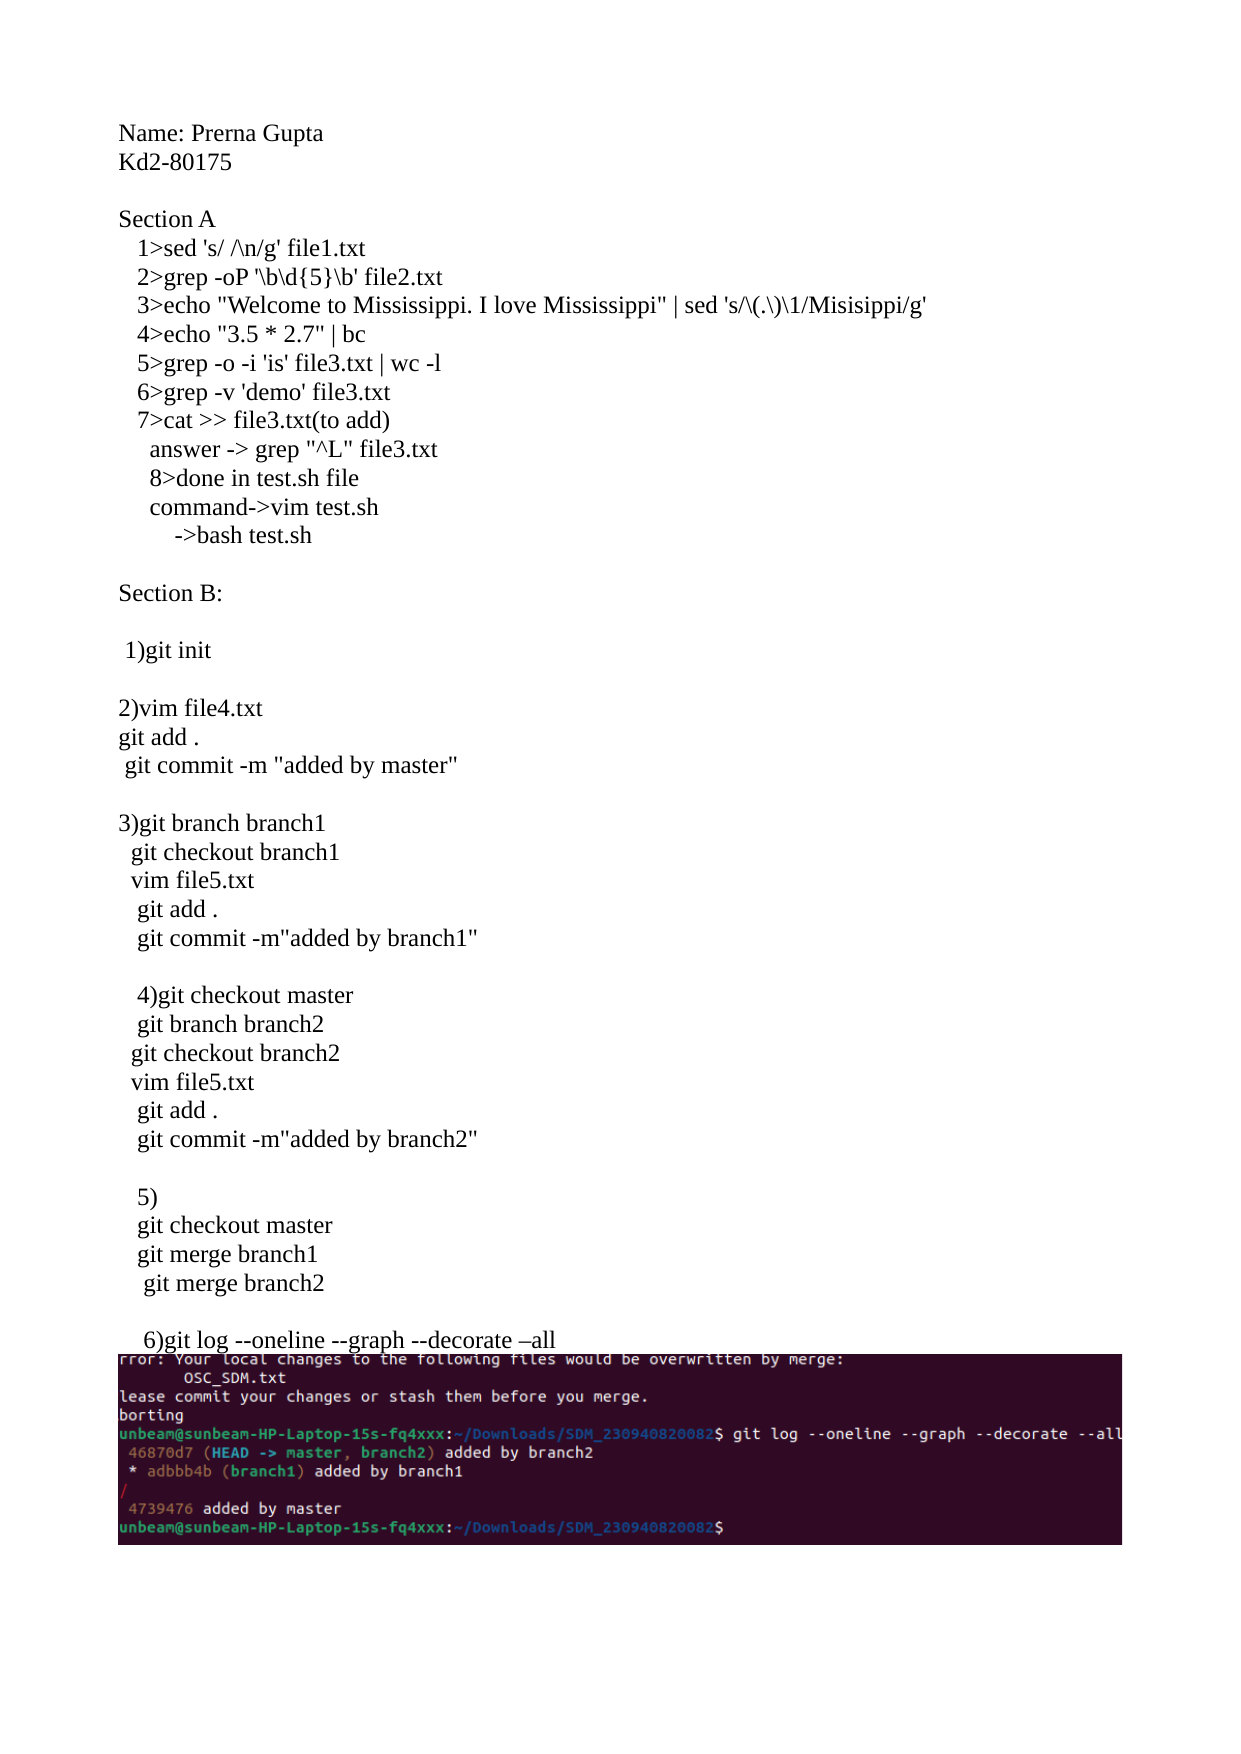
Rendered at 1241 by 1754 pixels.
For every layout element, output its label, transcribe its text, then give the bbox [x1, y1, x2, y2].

text 3)git branch branch1 [118, 808, 1122, 837]
text git checkout branch2 [118, 1038, 1122, 1067]
text Section B: [118, 578, 1122, 607]
text 4)git checkout master [118, 981, 1122, 1009]
text git merge branch1 [118, 1239, 1122, 1268]
text 3>echo "Welcome to Mississippi. I love Mississippi" | sed 's/\(.\)\1/Misisippi/g' [118, 291, 1122, 319]
text command->vim test.sh [118, 492, 1122, 521]
text answer -> grep "^L" file3.txt [118, 434, 1122, 463]
text git checkout master [118, 1211, 1122, 1239]
text git commit -m"added by branch2" [118, 1124, 1122, 1153]
text 5>grep -o -i 'is' file3.txt | wc -l [118, 348, 1122, 377]
text 2>grep -oP '\b\d{5}\b' file2.txt [118, 262, 1122, 291]
text 6)git log --oneline --graph --decorate –all [118, 1326, 1122, 1354]
text Section A [118, 204, 1122, 233]
text git merge branch2 [118, 1268, 1122, 1297]
picture [118, 1354, 1123, 1545]
text git checkout branch1 [118, 837, 1122, 866]
text 6>grep -v 'demo' file3.txt [118, 377, 1122, 406]
text 4>echo "3.5 * 2.7" | bc [118, 319, 1122, 348]
text git commit -m"added by branch1" [118, 923, 1122, 952]
text vim file5.txt [118, 866, 1122, 894]
text git add . [118, 1096, 1122, 1124]
text 5) [118, 1182, 1122, 1211]
text git branch branch2 [118, 1009, 1122, 1038]
text Name: Prerna Gupta [118, 118, 1122, 147]
text Kd2-80175 [118, 147, 1122, 176]
text git add . [118, 894, 1122, 923]
text 8>done in test.sh file [118, 463, 1122, 492]
text vim file5.txt [118, 1067, 1122, 1096]
text 2)vim file4.txt [118, 693, 1122, 722]
text ->bash test.sh [118, 521, 1122, 549]
text 7>cat >> file3.txt(to add) [118, 406, 1122, 434]
text git commit -m "added by master" [118, 751, 1122, 779]
text git add . [118, 722, 1122, 751]
text 1)git init [118, 636, 1122, 664]
text 1>sed 's/ /\n/g' file1.txt [118, 233, 1122, 262]
